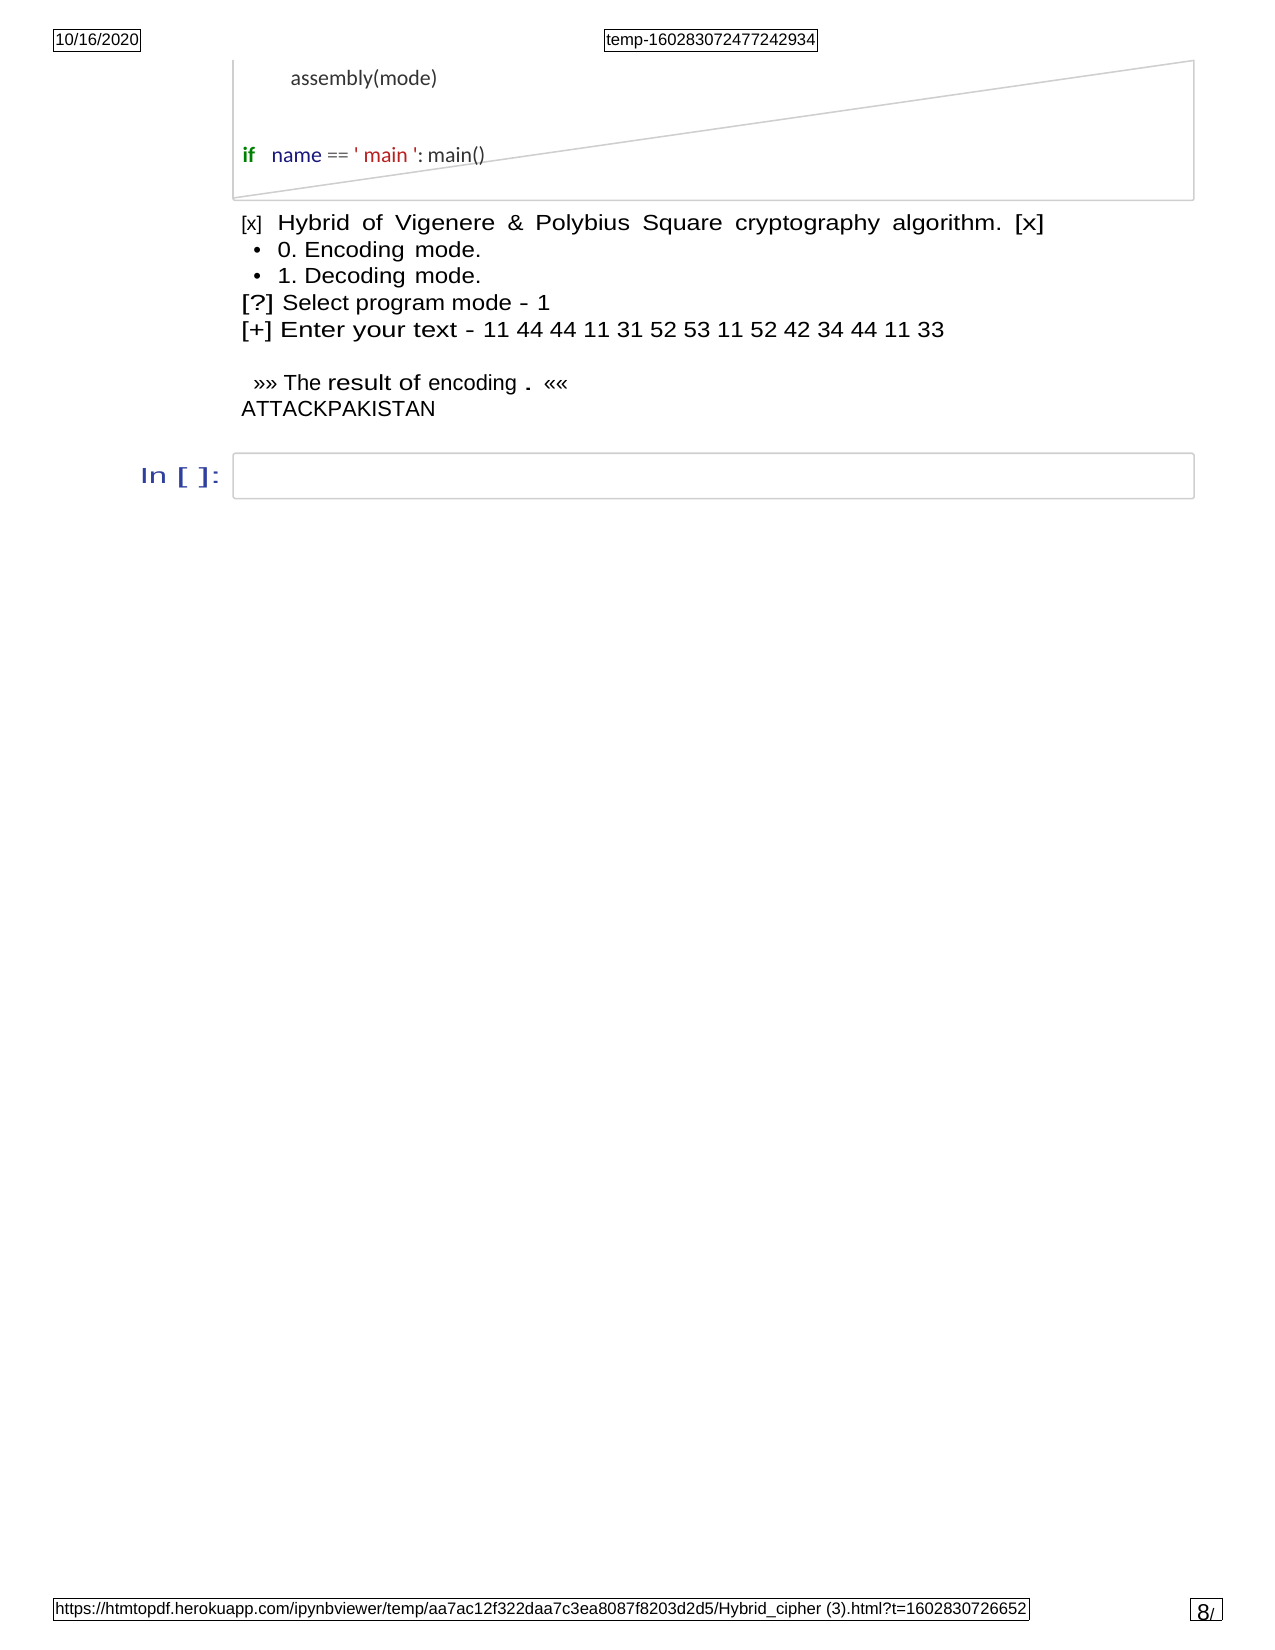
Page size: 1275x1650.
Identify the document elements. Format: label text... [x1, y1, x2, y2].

text [?] Select program mode - 1 [241, 290, 1185, 315]
text [+] Enter your text - 11 44 44 11 31 52 53 11 52 42 34 44 11 33 [241, 316, 1185, 342]
text [234, 463, 1185, 488]
list 0. Encoding mode. [253, 237, 1185, 262]
list Hybrid of Vigenere & Polybius Square cryptography algorithm. [x] [241, 210, 1185, 235]
text In [ ]: [139, 463, 232, 488]
text »» The result of encoding . «« ATTACKPAKISTAN [241, 370, 575, 421]
list 1. Decoding mode. [253, 263, 1185, 288]
